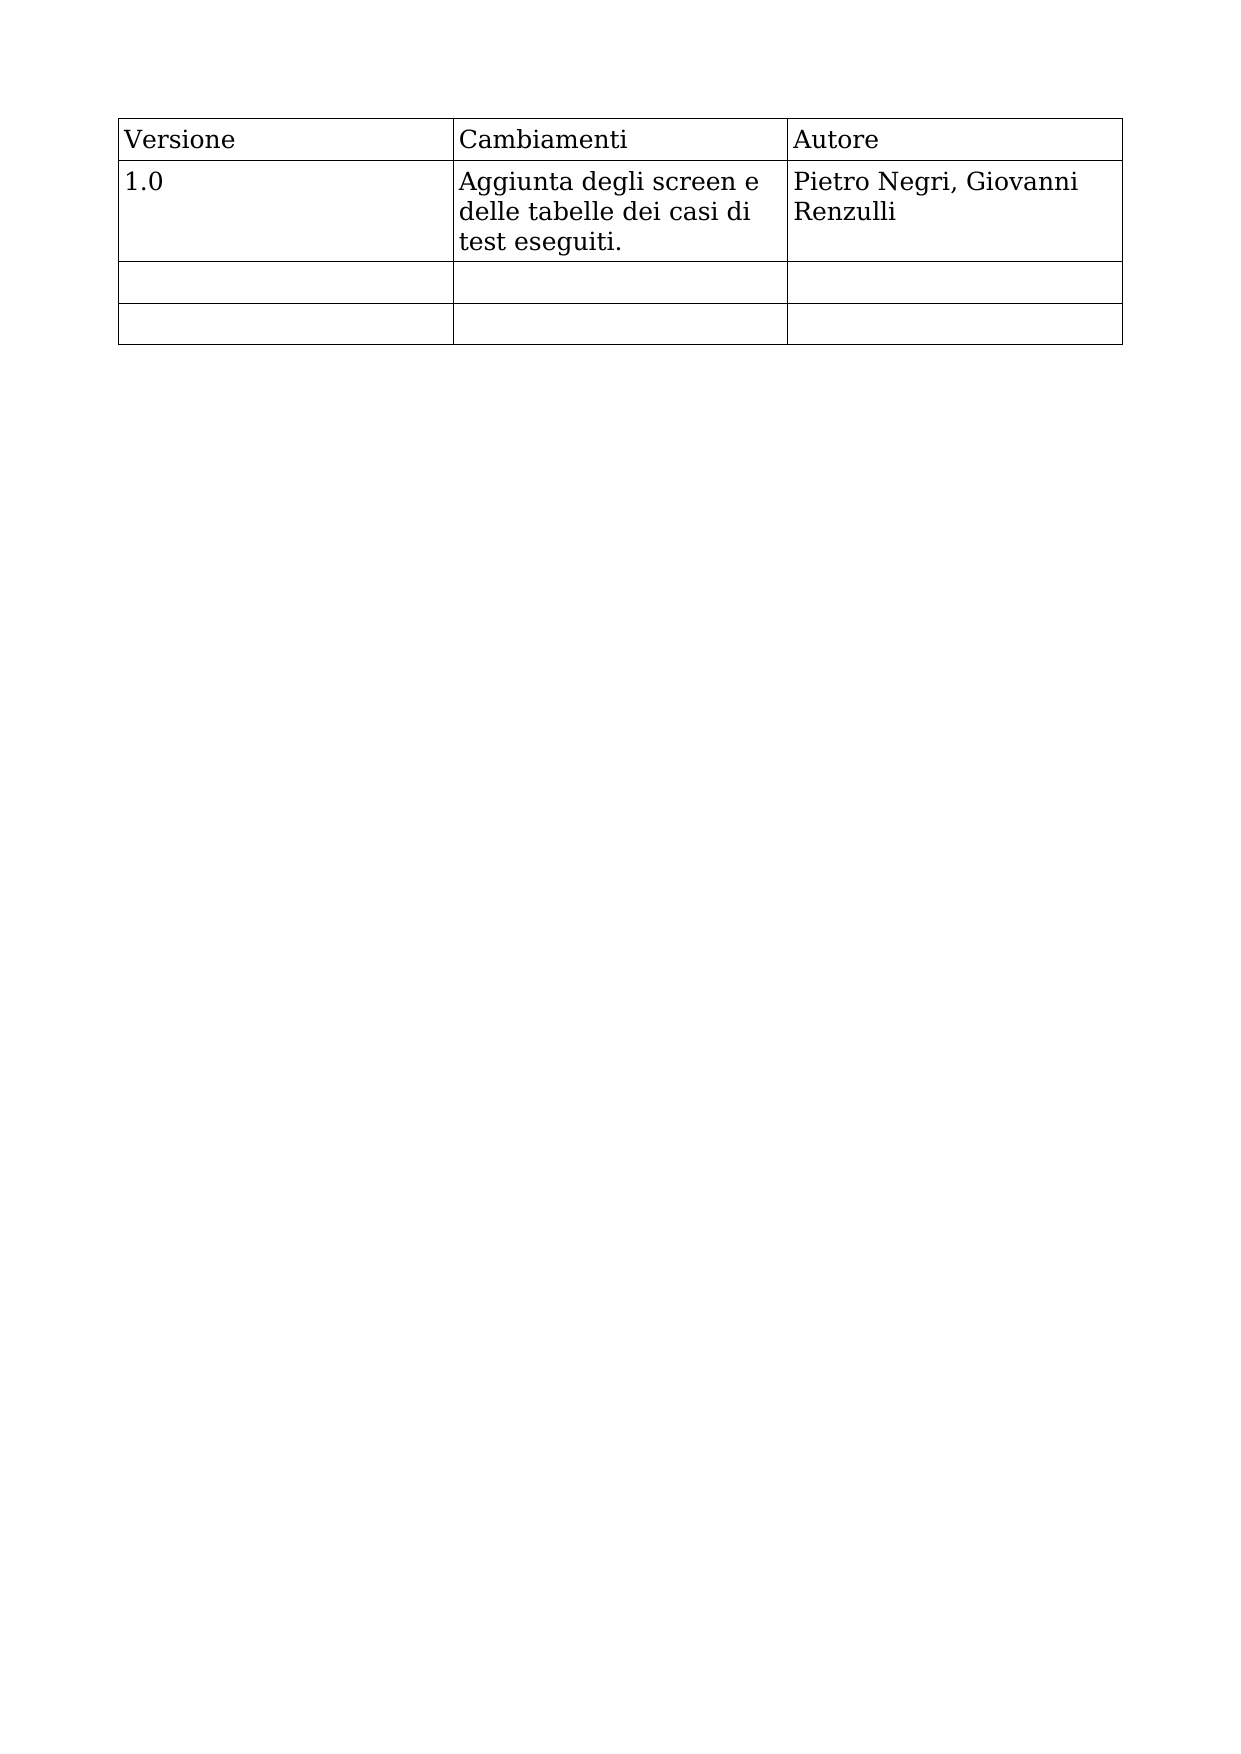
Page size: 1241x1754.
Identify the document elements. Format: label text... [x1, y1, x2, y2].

table_header Versione [119, 119, 453, 160]
table_cell [454, 304, 787, 344]
table_cell [788, 304, 1122, 344]
table_cell Aggiunta degli screen e delle tabelle dei casi di test eseguiti. [454, 161, 787, 261]
table_cell [454, 262, 787, 303]
table_cell Pietro Negri, Giovanni Renzulli [788, 161, 1122, 261]
table_header Autore [788, 119, 1122, 160]
table_cell 1.0 [119, 161, 453, 261]
table_cell [119, 262, 453, 303]
table_cell [119, 304, 453, 344]
table_cell [788, 262, 1122, 303]
table_header Cambiamenti [454, 119, 787, 160]
